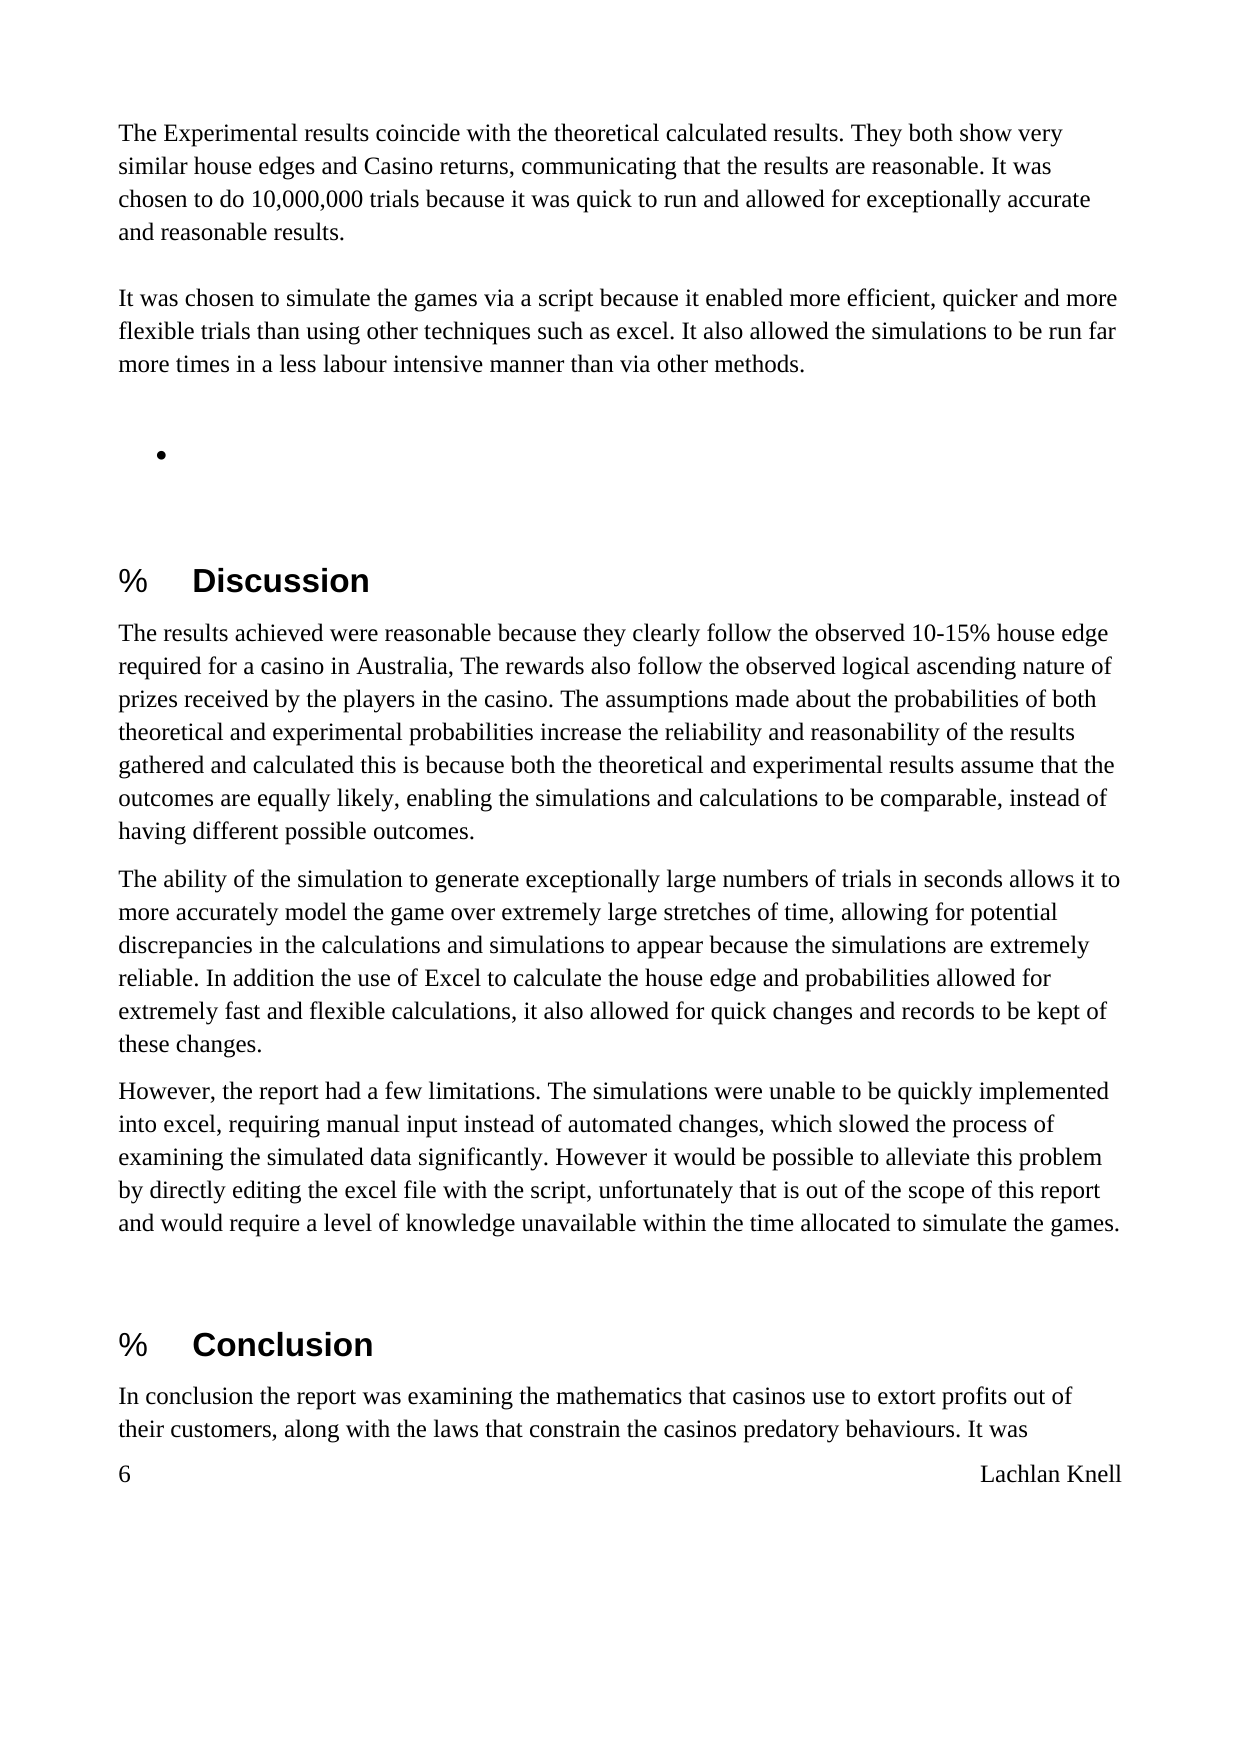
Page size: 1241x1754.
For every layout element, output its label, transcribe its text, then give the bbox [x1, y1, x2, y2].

text It was chosen to simulate the games via a script because it enabled more efficient, quicker and more flexible trials than using other techniques such as excel. It also allowed the simulations to be run far more times in a less labour intensive manner than via other methods. [118, 283, 1122, 378]
text In conclusion the report was examining the mathematics that casinos use to extort profits out of their customers, along with the laws that constrain the casinos predatory behaviours. It was [118, 1381, 1122, 1443]
text The results achieved were reasonable because they clearly follow the observed 10-15% house edge required for a casino in Australia, The rewards also follow the observed logical ascending nature of prizes received by the players in the casino. The assumptions made about the probabilities of both theoretical and experimental probabilities increase the reliability and reasonability of the results gathered and calculated this is because both the theoretical and experimental results assume that the outcomes are equally likely, enabling the simulations and calculations to be comparable, instead of having different possible outcomes. [118, 618, 1122, 845]
list Conclusion [118, 1324, 1122, 1363]
list Discussion [118, 561, 1122, 600]
text However, the report had a few limitations. The simulations were unable to be quickly implemented into excel, requiring manual input instead of automated changes, which slowed the process of examining the simulated data significantly. However it would be possible to alleviate this problem by directly editing the excel file with the script, unfortunately that is out of the scope of this report and would require a level of knowledge unavailable within the time allocated to simulate the games. [118, 1076, 1122, 1237]
text The ability of the simulation to generate exceptionally large numbers of trials in seconds allows it to more accurately model the game over extremely large stretches of time, allowing for potential discrepancies in the calculations and simulations to appear because the simulations are extremely reliable. In addition the use of Excel to calculate the house edge and probabilities allowed for extremely fast and flexible calculations, it also allowed for quick changes and records to be kept of these changes. [118, 864, 1122, 1058]
text The Experimental results coincide with the theoretical calculated results. They both show very similar house edges and Casino returns, communicating that the results are reasonable. It was chosen to do 10,000,000 trials because it was quick to run and allowed for exceptionally accurate and reasonable results. [118, 118, 1122, 246]
